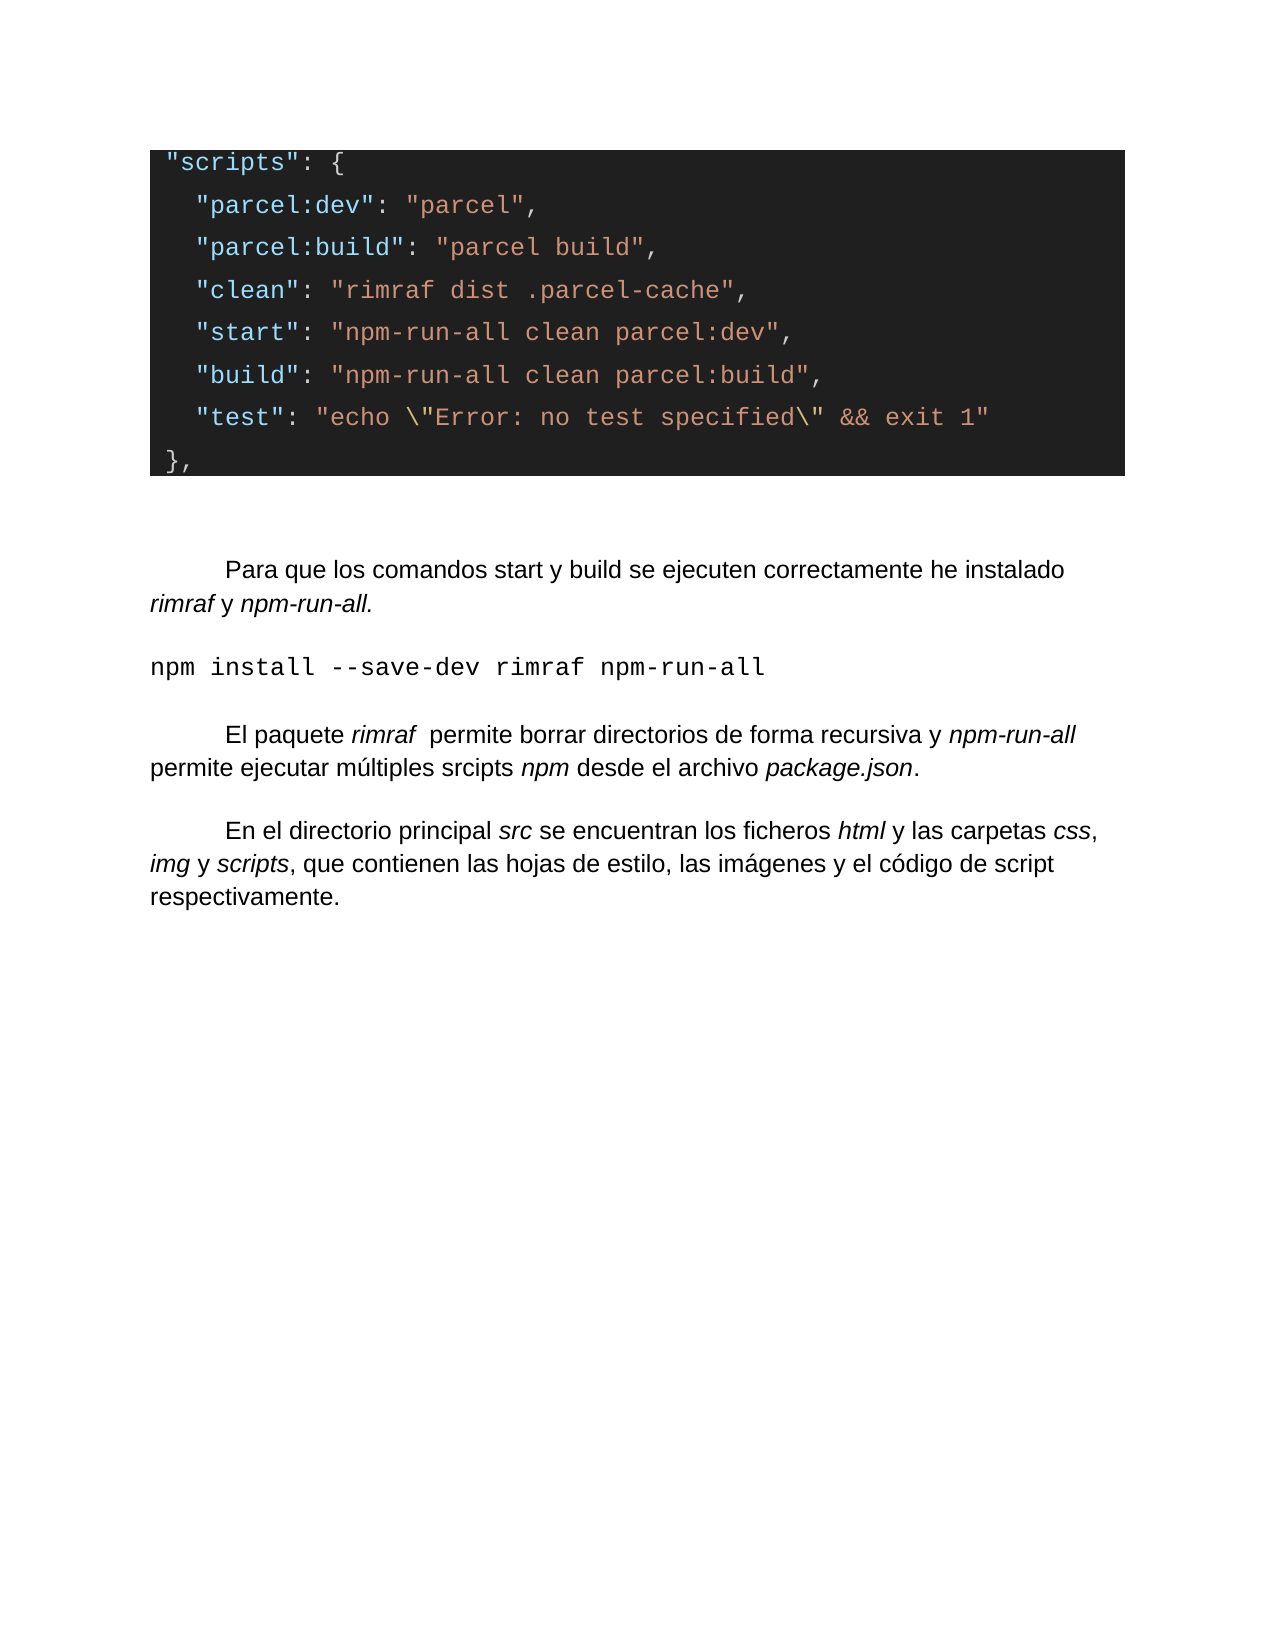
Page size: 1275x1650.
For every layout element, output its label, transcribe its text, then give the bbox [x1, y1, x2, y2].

text "test": "echo \"Error: no test specified\" && exit 1" [150, 405, 1125, 433]
text "build": "npm-run-all clean parcel:build", [150, 362, 1125, 391]
text Para que los comandos start y build se ejecuten correctamente he instalado rimraf y npm-run-all. [150, 556, 1125, 617]
text "scripts": { [150, 150, 1125, 178]
text "clean": "rimraf dist .parcel-cache", [150, 277, 1125, 306]
text En el directorio principal src se encuentran los ficheros html y las carpetas css, img y scripts, que contienen las hojas de estilo, las imágenes y el código de script respectivamente. [150, 816, 1125, 911]
text }, [150, 447, 1125, 476]
text "start": "npm-run-all clean parcel:dev", [150, 320, 1125, 348]
text npm install --save-dev rimraf npm-run-all [150, 654, 1125, 682]
text "parcel:build": "parcel build", [150, 235, 1125, 263]
text "parcel:dev": "parcel", [150, 192, 1125, 221]
text El paquete rimraf permite borrar directorios de forma recursiva y npm-run-all permite ejecutar múltiples srcipts npm desde el archivo package.json. [150, 719, 1125, 781]
